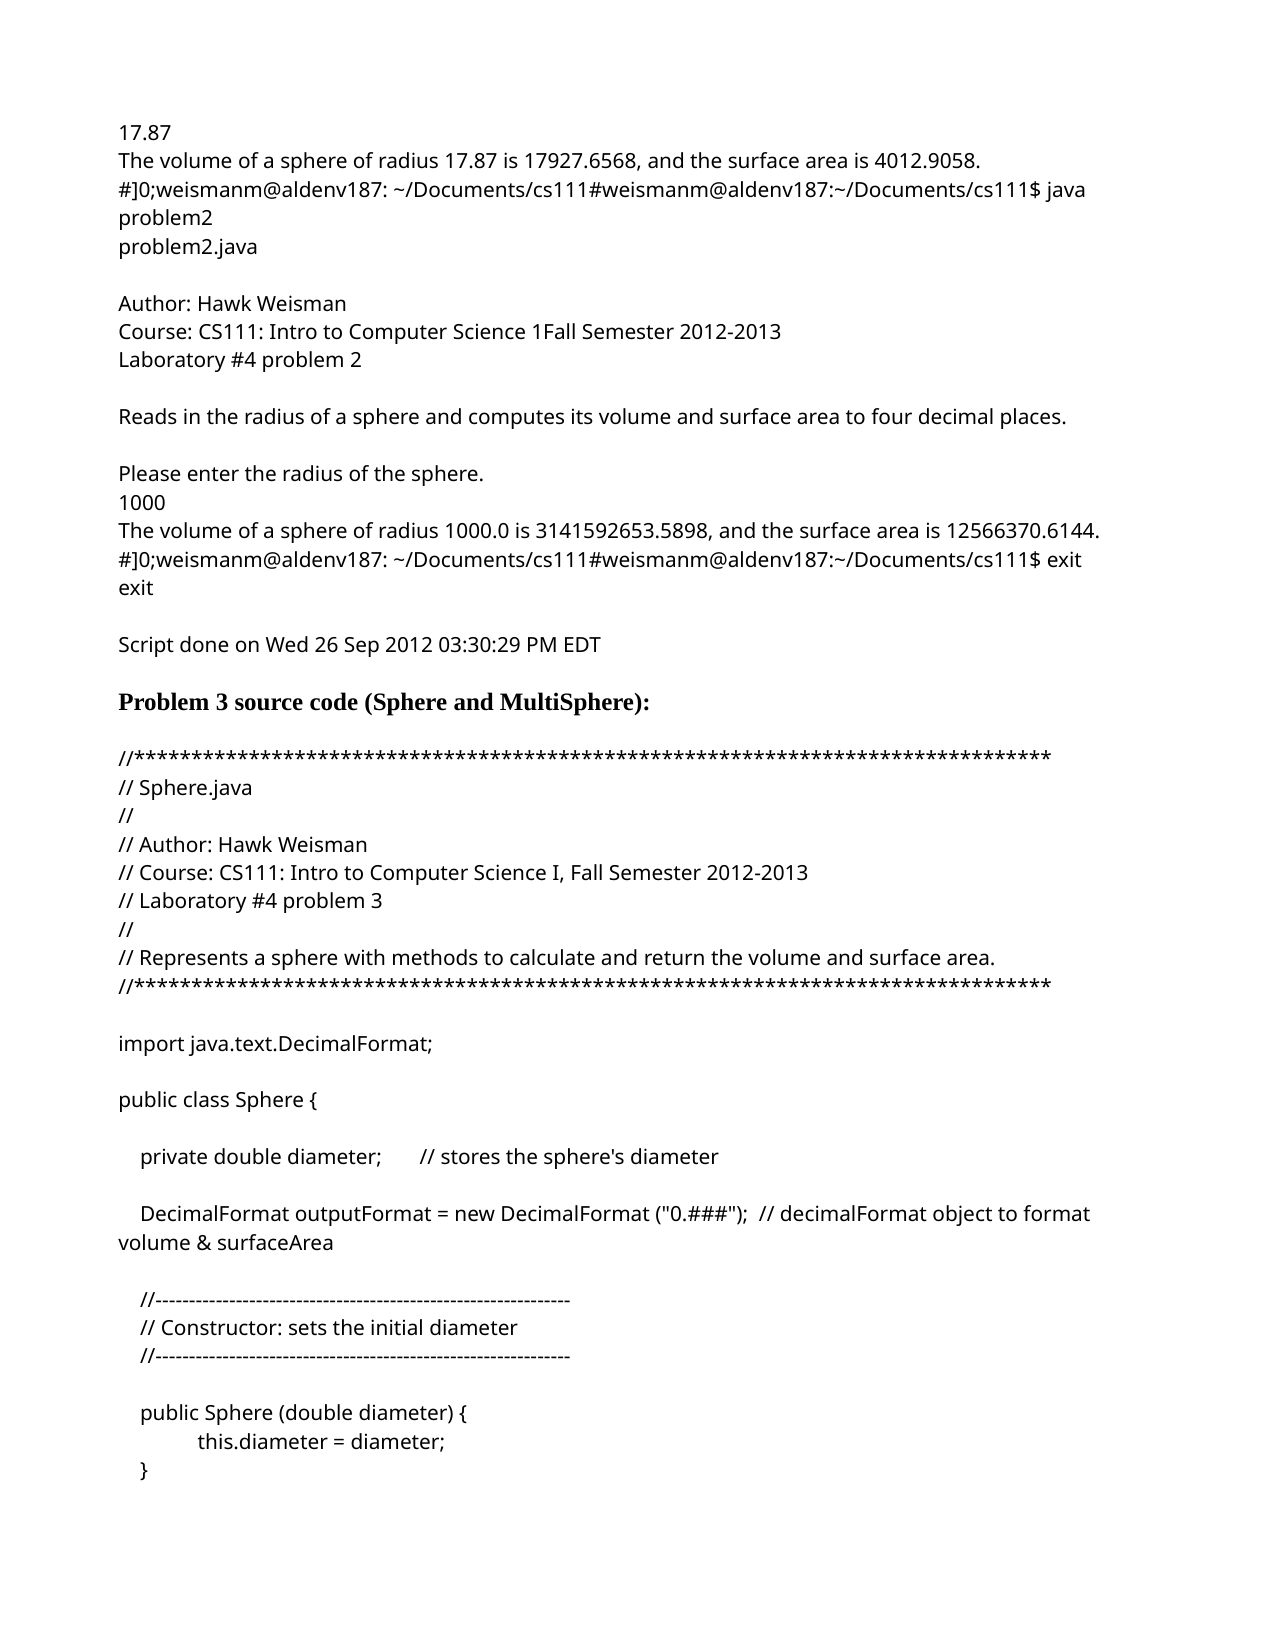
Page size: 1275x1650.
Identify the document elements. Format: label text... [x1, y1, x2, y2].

text #]0;weismanm@aldenv187: ~/Documents/cs111#weismanm@aldenv187:~/Documents/cs111$ java problem2 [118, 175, 1157, 232]
text Author: Hawk Weisman [118, 289, 1157, 317]
text problem2.java [118, 232, 1157, 260]
text Reads in the radius of a sphere and computes its volume and surface area to four decimal places. [118, 402, 1157, 431]
text The volume of a sphere of radius 1000.0 is 3141592653.5898, and the surface area is 12566370.6144. [118, 516, 1157, 545]
text #]0;weismanm@aldenv187: ~/Documents/cs111#weismanm@aldenv187:~/Documents/cs111$ exit [118, 545, 1157, 573]
text // Constructor: sets the initial diameter [118, 1313, 1157, 1342]
text // Sphere.java [118, 773, 1157, 801]
text this.diameter = diameter; [118, 1427, 1157, 1455]
text 17.87 [118, 118, 1157, 147]
text Laboratory #4 problem 2 [118, 346, 1157, 374]
text // [118, 915, 1157, 943]
text import java.text.DecimalFormat; [118, 1029, 1157, 1057]
text Script done on Wed 26 Sep 2012 03:30:29 PM EDT [118, 602, 1157, 658]
text // Course: CS111: Intro to Computer Science I, Fall Semester 2012-2013 [118, 858, 1157, 887]
text Course: CS111: Intro to Computer Science 1Fall Semester 2012-2013 [118, 317, 1157, 346]
text Please enter the radius of the sphere. [118, 459, 1157, 488]
text //-------------------------------------------------------------- [118, 1342, 1157, 1370]
text private double diameter; // stores the sphere's diameter [118, 1142, 1157, 1171]
text // Represents a sphere with methods to calculate and return the volume and surface area. [118, 943, 1157, 972]
text public class Sphere { [118, 1086, 1157, 1114]
text // Author: Hawk Weisman [118, 830, 1157, 858]
text 1000 [118, 488, 1157, 516]
text DecimalFormat outputFormat = new DecimalFormat ("0.###"); // decimalFormat object to format volume & surfaceArea [118, 1199, 1157, 1256]
text exit [118, 573, 1157, 602]
text // Laboratory #4 problem 3 [118, 887, 1157, 915]
text //******************************************************************************** [118, 744, 1157, 773]
text Problem 3 source code (Sphere and MultiSphere): [118, 687, 1157, 716]
text } [118, 1455, 1157, 1484]
text // [118, 801, 1157, 830]
text The volume of a sphere of radius 17.87 is 17927.6568, and the surface area is 4012.9058. [118, 147, 1157, 175]
text //-------------------------------------------------------------- [118, 1285, 1157, 1313]
text public Sphere (double diameter) { [118, 1398, 1157, 1427]
text //******************************************************************************** [118, 972, 1157, 1000]
